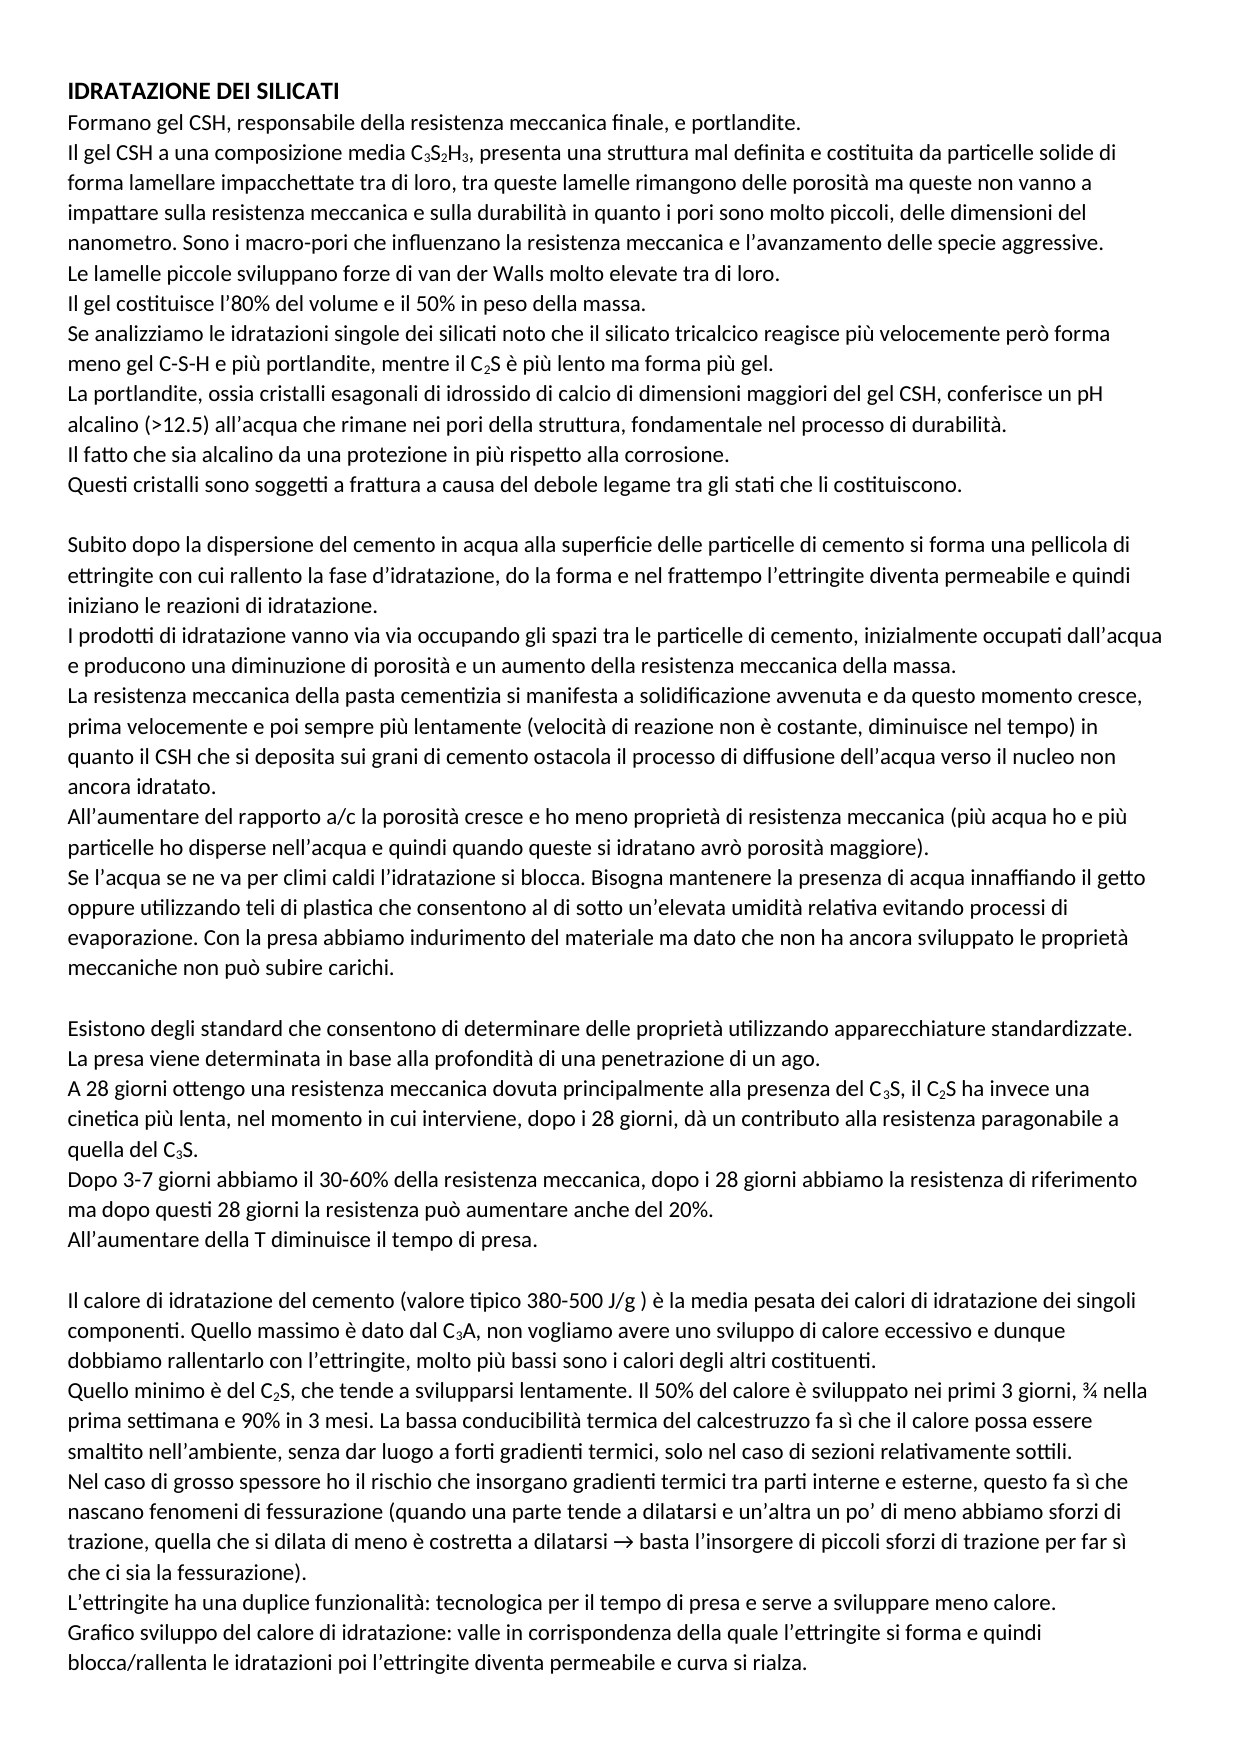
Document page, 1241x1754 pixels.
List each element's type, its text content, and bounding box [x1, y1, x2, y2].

text IDRATAZIONE DEI SILICATI Formano gel CSH, responsabile della resistenza meccanica finale, e portlandite. Il gel CSH a una composizione media C3S2H3, presenta una struttura mal definita e costituita da particelle solide di forma lamellare impacchettate tra di loro, tra queste lamelle rimangono delle porosità ma queste non vanno a impattare sulla resistenza meccanica e sulla durabilità in quanto i pori sono molto piccoli, delle dimensioni del nanometro. Sono i macro-pori che influenzano la resistenza meccanica e l’avanzamento delle specie aggressive. Le lamelle piccole sviluppano forze di van der Walls molto elevate tra di loro. Il gel costituisce l’80% del volume e il 50% in peso della massa. Se analizziamo le idratazioni singole dei silicati noto che il silicato tricalcico reagisce più velocemente però forma meno gel C-S-H e più portlandite, mentre il C2S è più lento ma forma più gel. La portlandite, ossia cristalli esagonali di idrossido di calcio di dimensioni maggiori del gel CSH, conferisce un pH alcalino (>12.5) all’acqua che rimane nei pori della struttura, fondamentale nel processo di durabilità. Il fatto che sia alcalino da una protezione in più rispetto alla corrosione. Questi cristalli sono soggetti a frattura a causa del debole legame tra gli stati che li costituiscono. Subito dopo la dispersione del cemento in acqua alla superficie delle particelle di cemento si forma una pellicola di ettringite con cui rallento la fase d’idratazione, do la forma e nel frattempo l’ettringite diventa permeabile e quindi iniziano le reazioni di idratazione. I prodotti di idratazione vanno via via occupando gli spazi tra le particelle di cemento, inizialmente occupati dall’acqua e producono una diminuzione di porosità e un aumento della resistenza meccanica della massa. La resistenza meccanica della pasta cementizia si manifesta a solidificazione avvenuta e da questo momento cresce, prima velocemente e poi sempre più lentamente (velocità di reazione non è costante, diminuisce nel tempo) in quanto il CSH che si deposita sui grani di cemento ostacola il processo di diffusione dell’acqua verso il nucleo non ancora idratato. All’aumentare del rapporto a/c la porosità cresce e ho meno proprietà di resistenza meccanica (più acqua ho e più particelle ho disperse nell’acqua e quindi quando queste si idratano avrò porosità maggiore). Se l’acqua se ne va per climi caldi l’idratazione si blocca. Bisogna mantenere la presenza di acqua innaffiando il getto oppure utilizzando teli di plastica che consentono al di sotto un’elevata umidità relativa evitando processi di evaporazione. Con la presa abbiamo indurimento del materiale ma dato che non ha ancora sviluppato le proprietà meccaniche non può subire carichi. Esistono degli standard che consentono di determinare delle proprietà utilizzando apparecchiature standardizzate. La presa viene determinata in base alla profondità di una penetrazione di un ago. A 28 giorni ottengo una resistenza meccanica dovuta principalmente alla presenza del C3S, il C2S ha invece una cinetica più lenta, nel momento in cui interviene, dopo i 28 giorni, dà un contributo alla resistenza paragonabile a quella del C3S. Dopo 3-7 giorni abbiamo il 30-60% della resistenza meccanica, dopo i 28 giorni abbiamo la resistenza di riferimento ma dopo questi 28 giorni la resistenza può aumentare anche del 20%. All’aumentare della T diminuisce il tempo di presa. Il calore di idratazione del cemento (valore tipico 380-500 J/g ) è la media pesata dei calori di idratazione dei singoli componenti. Quello massimo è dato dal C3A, non vogliamo avere uno sviluppo di calore eccessivo e dunque dobbiamo rallentarlo con l’ettringite, molto più bassi sono i calori degli altri costituenti. Quello minimo è del C2S, che tende a svilupparsi lentamente. Il 50% del calore è sviluppato nei primi 3 giorni, ¾ nella prima settimana e 90% in 3 mesi. La bassa conducibilità termica del calcestruzzo fa sì che il calore possa essere smaltito nell’ambiente, senza dar luogo a forti gradienti termici, solo nel caso di sezioni relativamente sottili. Nel caso di grosso spessore ho il rischio che insorgano gradienti termici tra parti interne e esterne, questo fa sì che nascano fenomeni di fessurazione (quando una parte tende a dilatarsi e un’altra un po’ di meno abbiamo sforzi di trazione, quella che si dilata di meno è costretta a dilatarsi → basta l’insorgere di piccoli sforzi di trazione per far sì che ci sia la fessurazione). L’ettringite ha una duplice funzionalità: tecnologica per il tempo di presa e serve a sviluppare meno calore. Grafico sviluppo del calore di idratazione: valle in corrispondenza della quale l’ettringite si forma e quindi blocca/rallenta le idratazioni poi l’ettringite diventa permeabile e curva si rialza. [67, 75, 1165, 1676]
